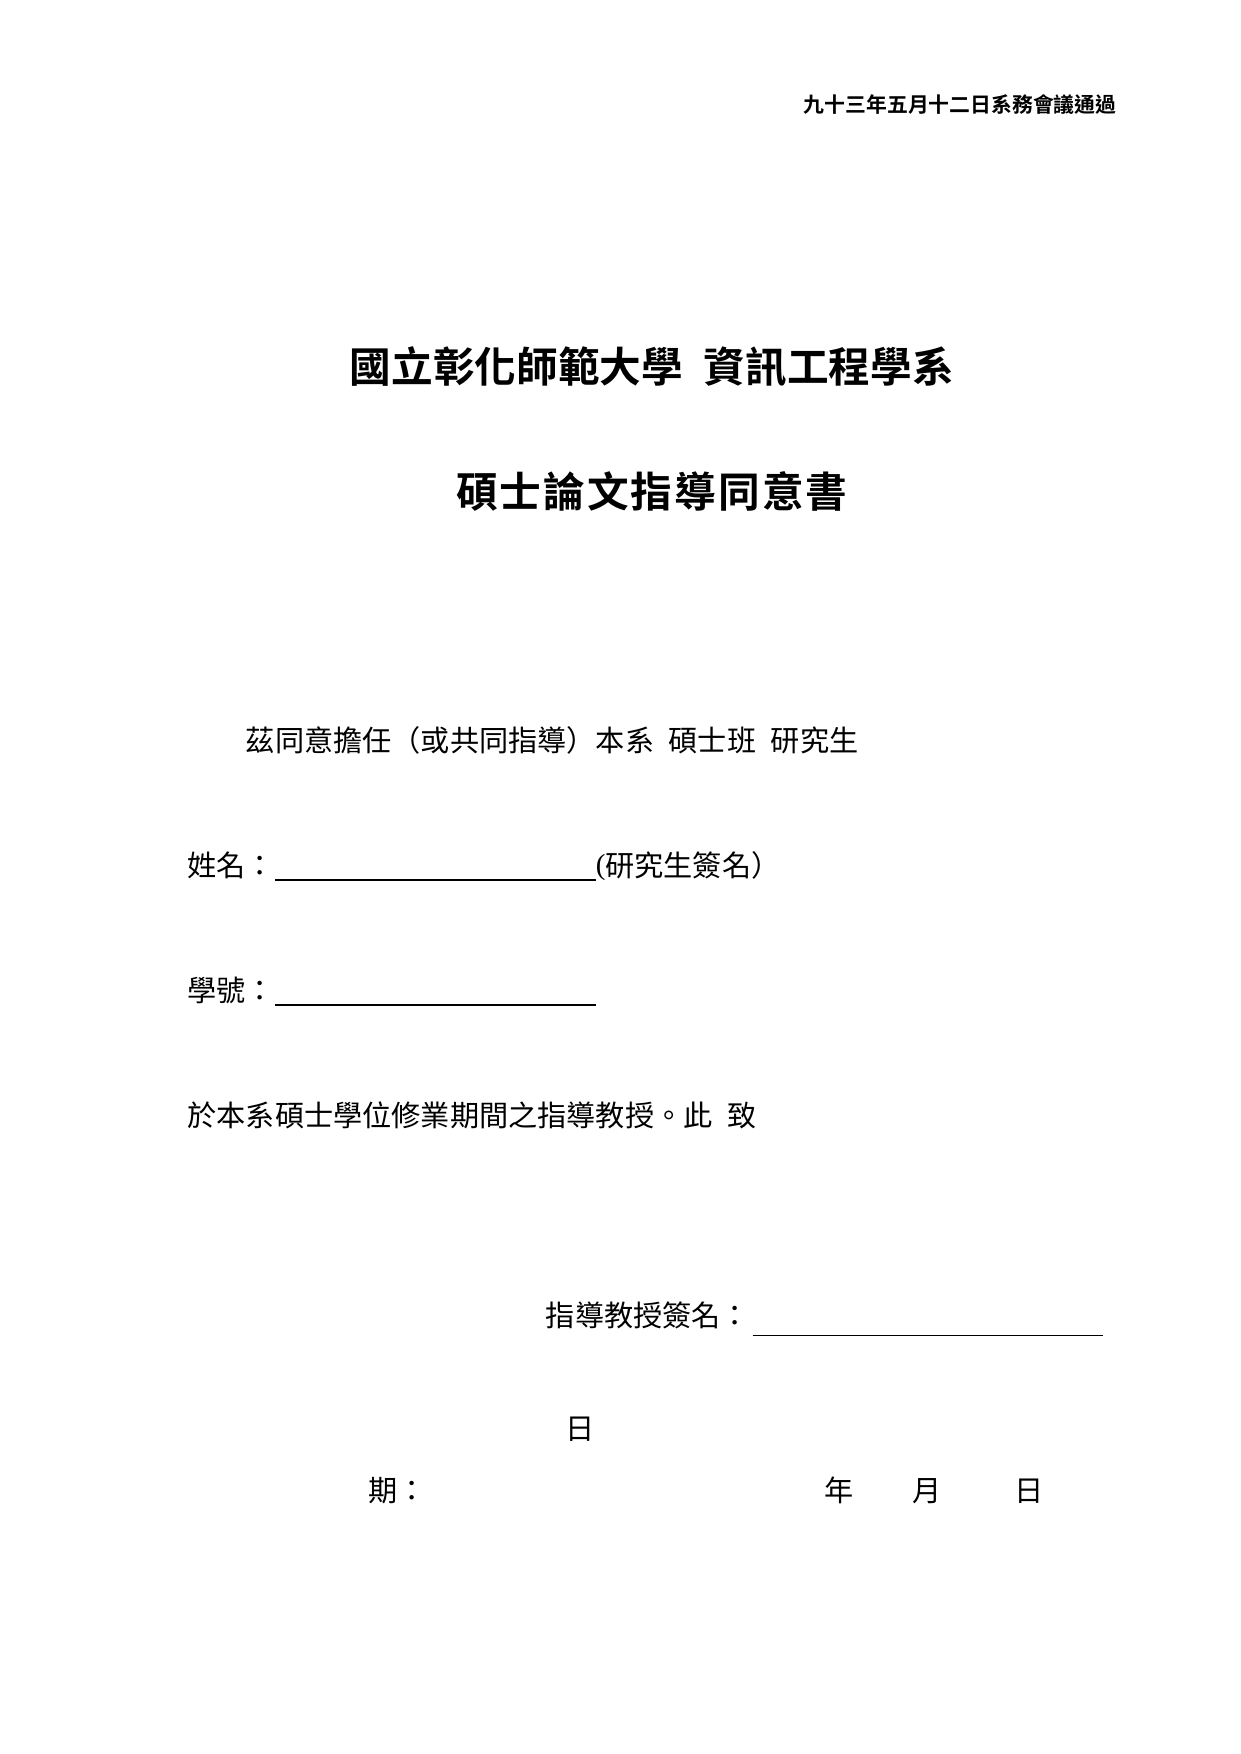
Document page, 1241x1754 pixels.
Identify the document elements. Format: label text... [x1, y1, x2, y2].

table_header 指導教授簽名： [290, 1197, 753, 1335]
table_header [753, 1197, 1103, 1335]
text 學號： [187, 947, 1128, 1010]
text 碩士論文指導同意書 [187, 447, 1116, 510]
text 茲同意擔任（或共同指導）本系 碩士班 研究生 [187, 697, 1116, 760]
text 於本系碩士學位修業期間之指導教授。此 致 [187, 1072, 1128, 1135]
table_cell 年 月 日 [753, 1336, 1103, 1510]
text 姓名： (研究生簽名） [187, 822, 1128, 885]
table_cell 日 期： [290, 1335, 753, 1510]
text 國立彰化師範大學 資訊工程學系 [187, 322, 1116, 385]
